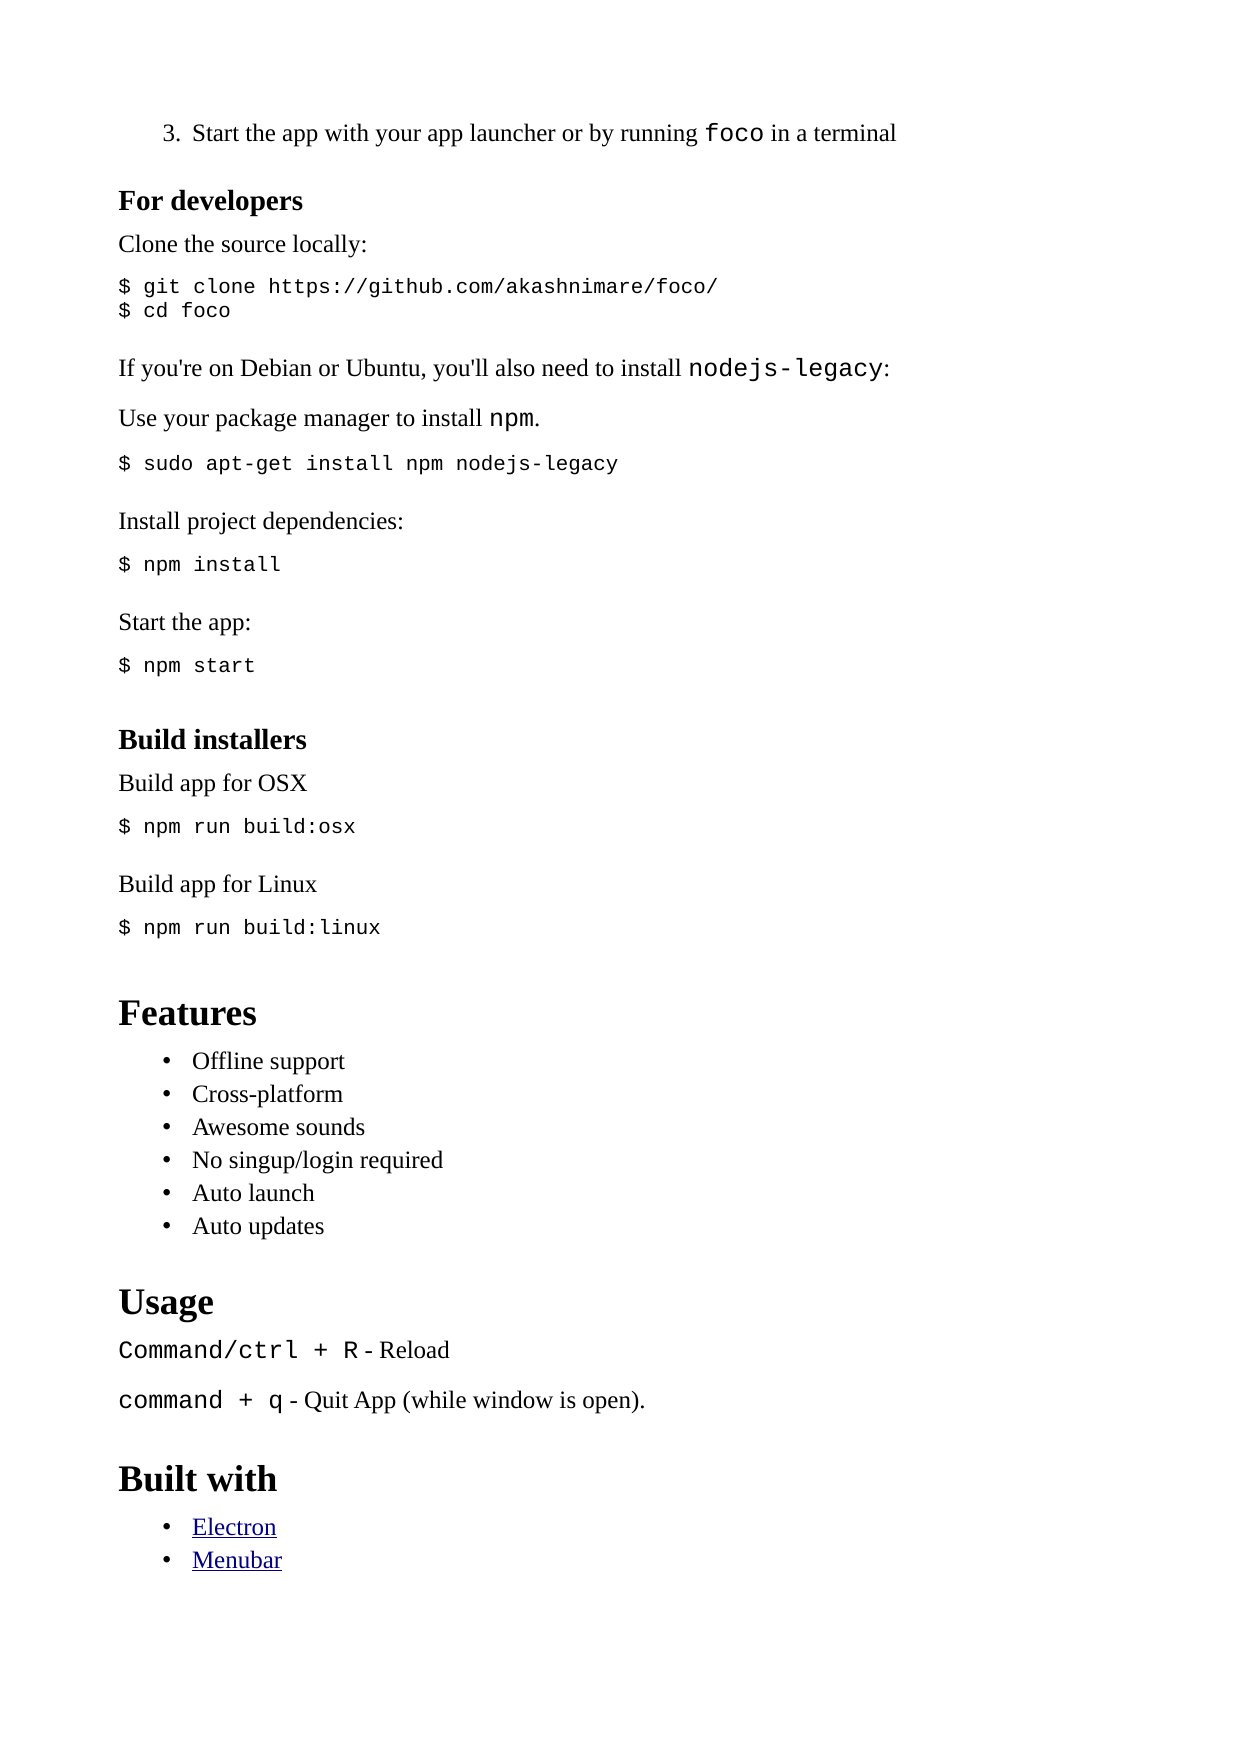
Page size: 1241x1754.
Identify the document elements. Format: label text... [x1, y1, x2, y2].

list Start the app with your app launcher or by running foco in a terminal [162, 118, 1122, 149]
text command + q - Quit App (while window is open). [118, 1385, 1122, 1416]
list Electron [162, 1512, 1122, 1541]
text Clone the source locally: [118, 229, 1122, 257]
text $ cd foco [118, 300, 1122, 324]
subtitle Usage [118, 1280, 1122, 1323]
subtitle Features [118, 991, 1122, 1034]
subtitle Build installers [118, 722, 1122, 756]
text Install project dependencies: [118, 506, 1122, 535]
text If you're on Debian or Ubuntu, you'll also need to install nodejs-legacy: [118, 353, 1122, 384]
list Auto updates [162, 1211, 1122, 1240]
text $ npm start [118, 654, 1122, 678]
text Use your package manager to install npm. [118, 403, 1122, 434]
text Start the app: [118, 607, 1122, 636]
text $ git clone https://github.com/akashnimare/foco/ [118, 276, 1122, 300]
list Cross-platform [162, 1079, 1122, 1108]
text Build app for OSX [118, 768, 1122, 797]
list No singup/login required [162, 1145, 1122, 1174]
list Offline support [162, 1046, 1122, 1075]
text $ npm run build:osx [118, 816, 1122, 839]
text $ npm run build:linux [118, 917, 1122, 940]
list Awesome sounds [162, 1112, 1122, 1141]
text $ sudo apt-get install npm nodejs-legacy [118, 453, 1122, 477]
text Build app for Linux [118, 869, 1122, 898]
subtitle For developers [118, 183, 1122, 216]
list Auto launch [162, 1178, 1122, 1207]
text $ npm install [118, 554, 1122, 577]
subtitle Built with [118, 1456, 1122, 1499]
list Menubar [162, 1545, 1122, 1574]
text Command/ctrl + R - Reload [118, 1335, 1122, 1366]
